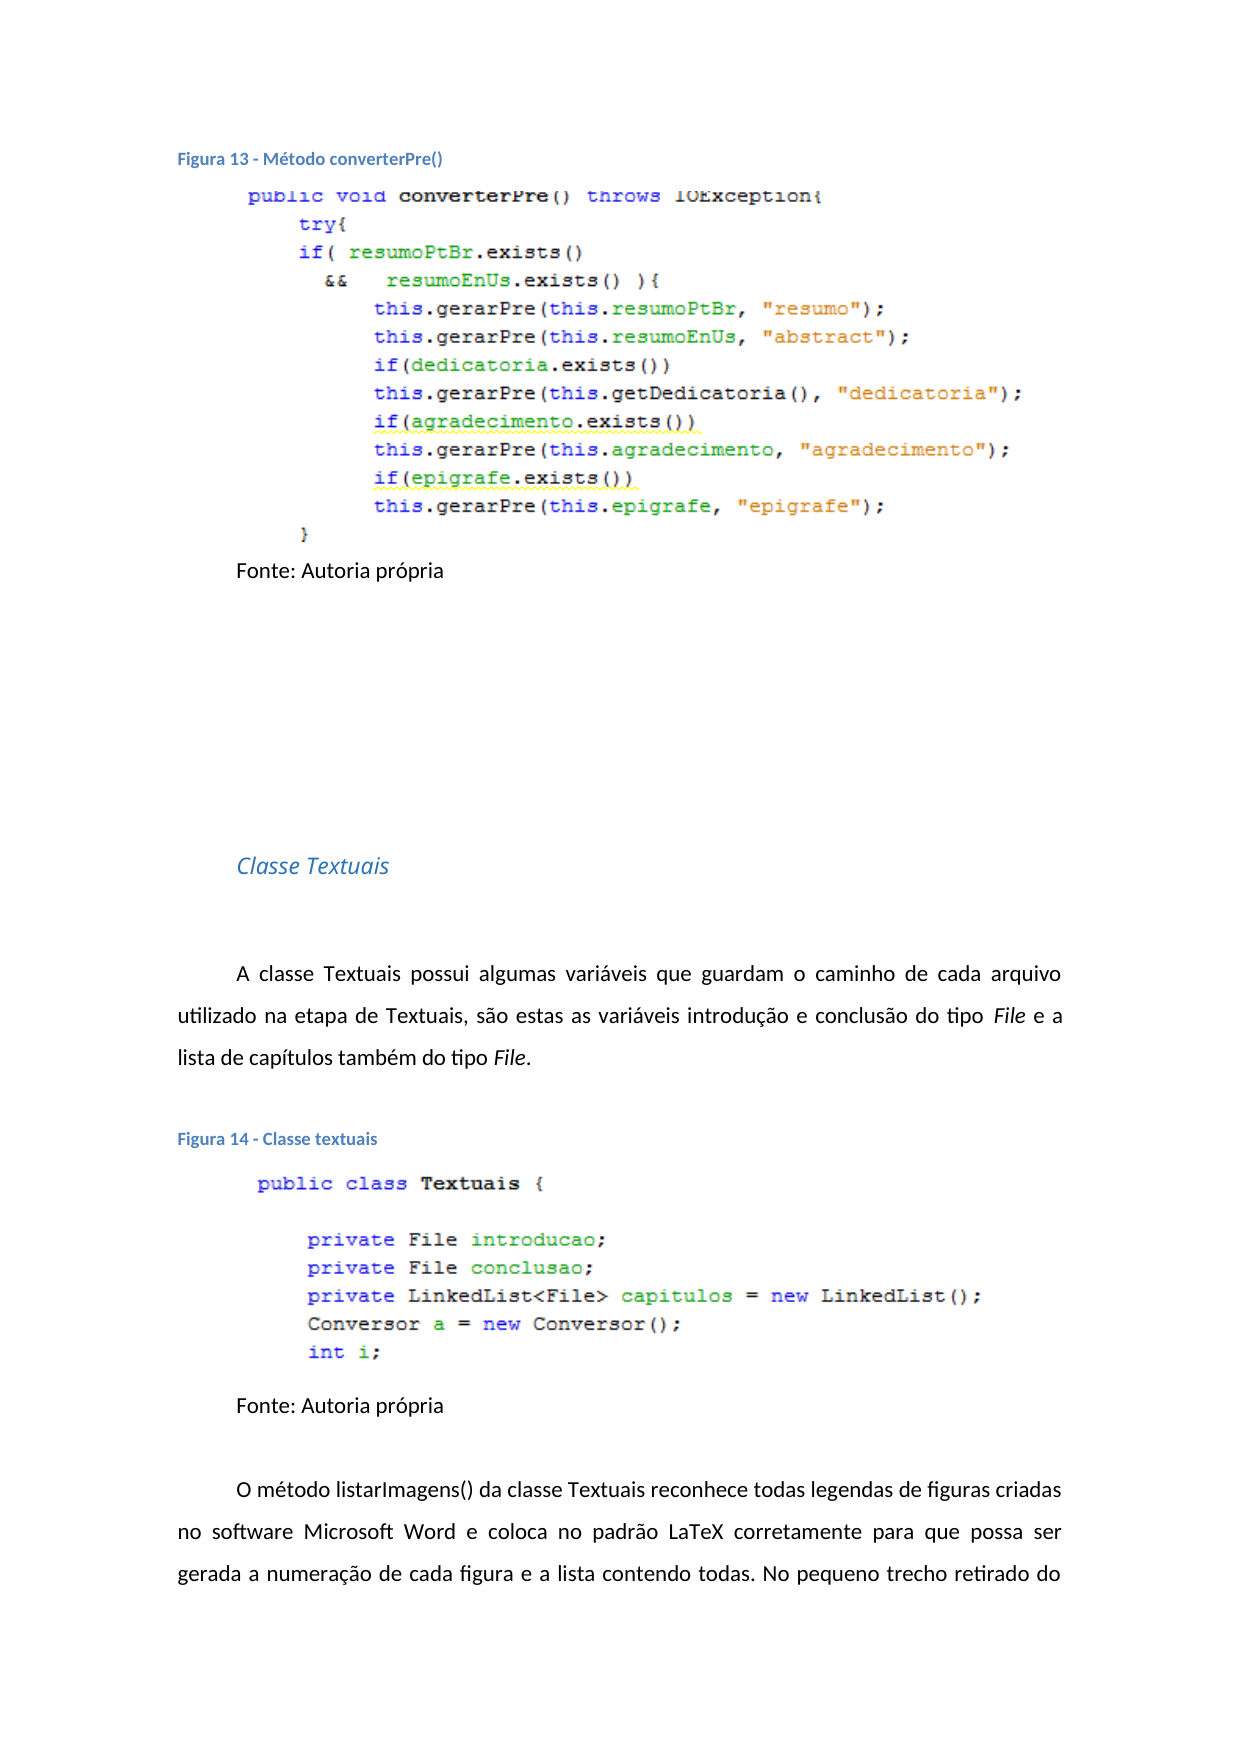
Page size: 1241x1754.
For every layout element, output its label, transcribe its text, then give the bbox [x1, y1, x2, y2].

text Fonte: Autoria própria [177, 1391, 1063, 1419]
text A classe Textuais possui algumas variáveis que guardam o caminho de cada arquivo utilizado na etapa de Textuais, são estas as variáveis introdução e conclusão do tipo File e a lista de capítulos também do tipo File. [177, 959, 1063, 1071]
text Figura 14 - Classe textuais [177, 1127, 1063, 1150]
text Figura 13 - Método converterPre() [177, 148, 1063, 171]
text O método listarImagens() da classe Textuais reconhece todas legendas de figuras criadas no software Microsoft Word e coloca no padrão LaTeX corretamente para que possa ser gerada a numeração de cada figura e a lista contendo todas. No pequeno trecho retirado do [177, 1475, 1063, 1587]
subtitle Classe Textuais [177, 850, 1063, 881]
text Fonte: Autoria própria [177, 556, 1063, 584]
